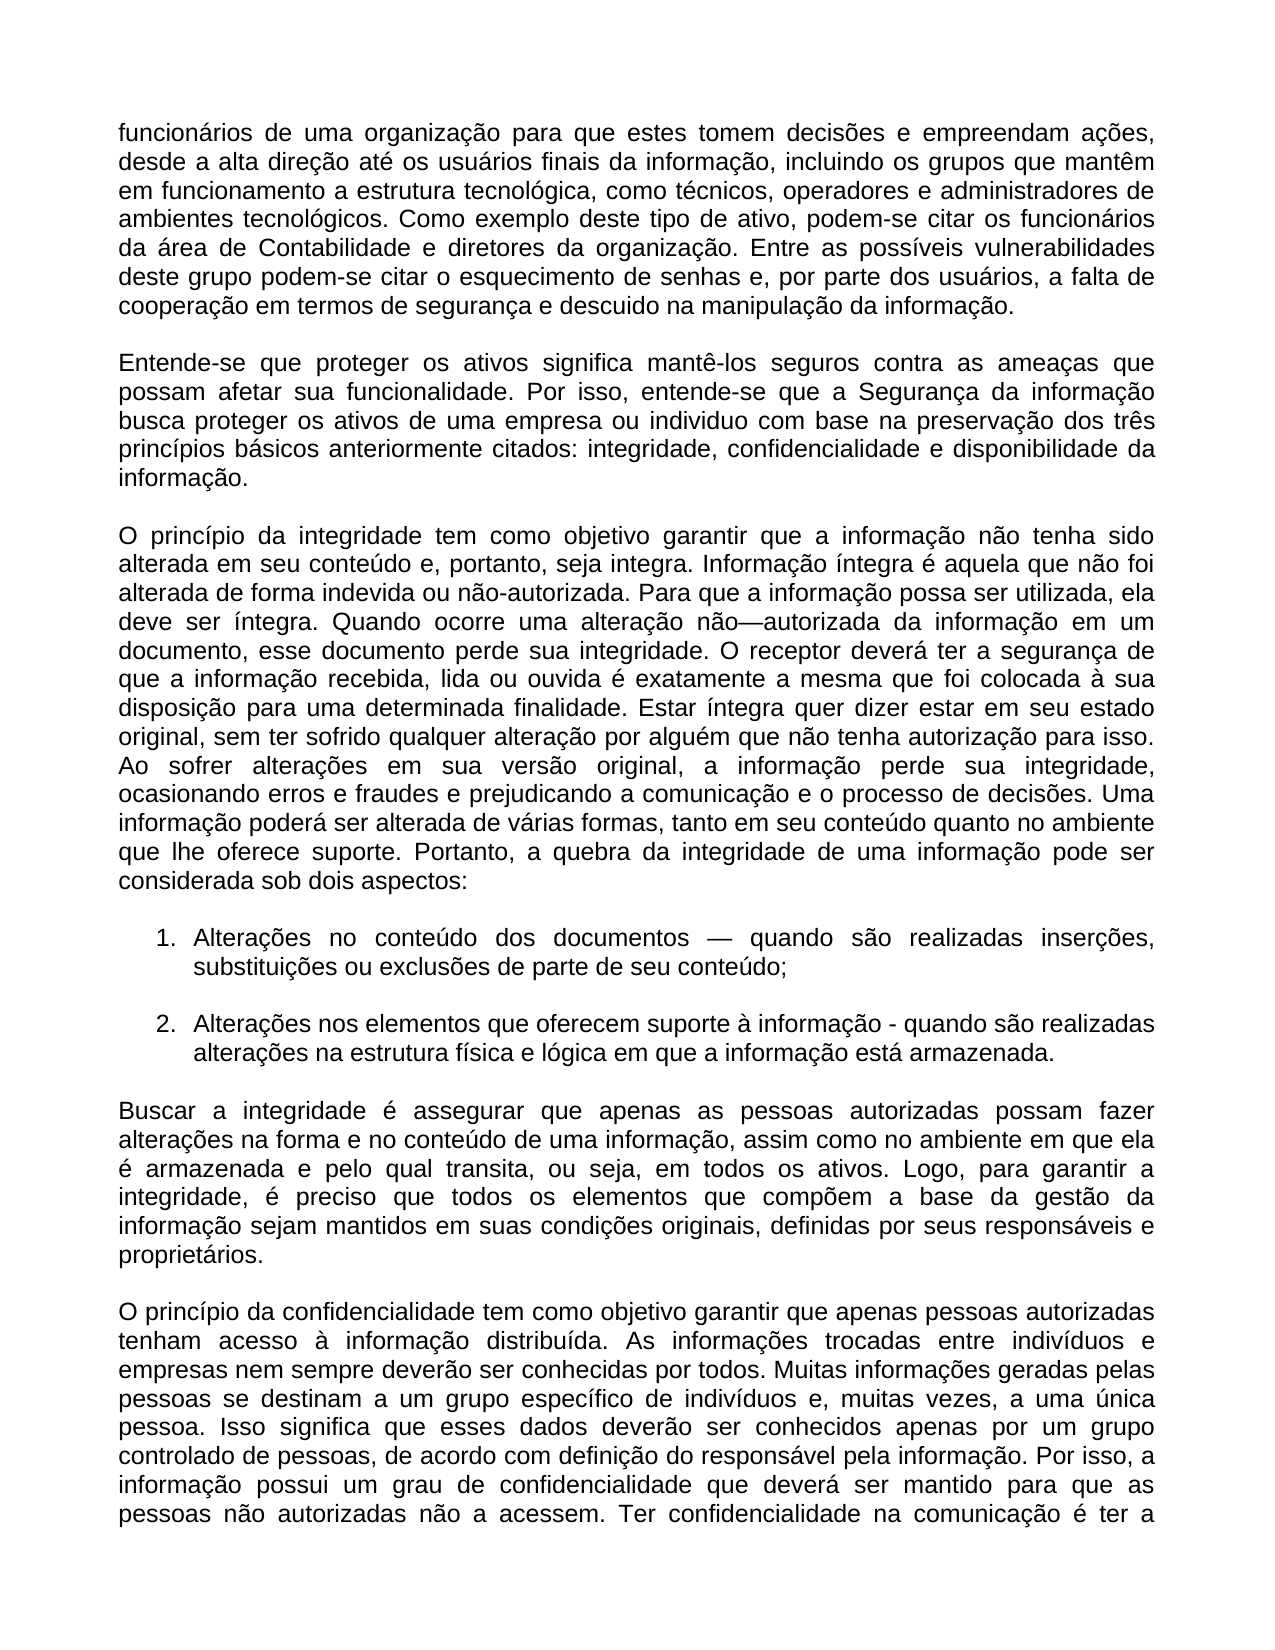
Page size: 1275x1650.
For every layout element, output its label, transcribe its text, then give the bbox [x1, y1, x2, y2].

text Entende-se que proteger os ativos significa mantê-los seguros contra as ameaças que possam afetar sua funcionalidade. Por isso, entende-se que a Segurança da informação busca proteger os ativos de uma empresa ou individuo com base na preservação dos três princípios básicos anteriormente citados: integridade, confidencialidade e disponibilidade da informação. [118, 348, 1157, 492]
text Buscar a integridade é assegurar que apenas as pessoas autorizadas possam fazer alterações na forma e no conteúdo de uma informação, assim como no ambiente em que ela é armazenada e pelo qual transita, ou seja, em todos os ativos. Logo, para garantir a integridade, é preciso que todos os elementos que compõem a base da gestão da informação sejam mantidos em suas condições originais, definidas por seus responsáveis e proprietários. [118, 1096, 1157, 1268]
text O princípio da confidencialidade tem como objetivo garantir que apenas pessoas autorizadas tenham acesso à informação distribuída. As informações trocadas entre indivíduos e empresas nem sempre deverão ser conhecidas por todos. Muitas informações geradas pelas pessoas se destinam a um grupo específico de indivíduos e, muitas vezes, a uma única pessoa. Isso significa que esses dados deverão ser conhecidos apenas por um grupo controlado de pessoas, de acordo com definição do responsável pela informação. Por isso, a informação possui um grau de confidencialidade que deverá ser mantido para que as pessoas não autorizadas não a acessem. Ter confidencialidade na comunicação é ter a [118, 1297, 1157, 1527]
text funcionários de uma organização para que estes tomem decisões e empreendam ações, desde a alta direção até os usuários finais da informação, incluindo os grupos que mantêm em funcionamento a estrutura tecnológica, como técnicos, operadores e administradores de ambientes tecnológicos. Como exemplo deste tipo de ativo, podem-se citar os funcionários da área de Contabilidade e diretores da organização. Entre as possíveis vulnerabilidades deste grupo podem-se citar o esquecimento de senhas e, por parte dos usuários, a falta de cooperação em termos de segurança e descuido na manipulação da informação. [118, 118, 1157, 319]
list Alterações no conteúdo dos documentos — quando são realizadas inserções, substituições ou exclusões de parte de seu conteúdo; [156, 923, 1157, 981]
list Alterações nos elementos que oferecem suporte à informação - quando são realizadas alterações na estrutura física e lógica em que a informação está armazenada. [156, 1009, 1157, 1067]
text O princípio da integridade tem como objetivo garantir que a informação não tenha sido alterada em seu conteúdo e, portanto, seja integra. Informação íntegra é aquela que não foi alterada de forma indevida ou não-autorizada. Para que a informação possa ser utilizada, ela deve ser íntegra. Quando ocorre uma alteração não—autorizada da informação em um documento, esse documento perde sua integridade. O receptor deverá ter a segurança de que a informação recebida, lida ou ouvida é exatamente a mesma que foi colocada à sua disposição para uma determinada finalidade. Estar íntegra quer dizer estar em seu estado original, sem ter sofrido qualquer alteração por alguém que não tenha autorização para isso. Ao sofrer alterações em sua versão original, a informação perde sua integridade, ocasionando erros e fraudes e prejudicando a comunicação e o processo de decisões. Uma informação poderá ser alterada de várias formas, tanto em seu conteúdo quanto no ambiente que lhe oferece suporte. Portanto, a quebra da integridade de uma informação pode ser considerada sob dois aspectos: [118, 521, 1157, 894]
